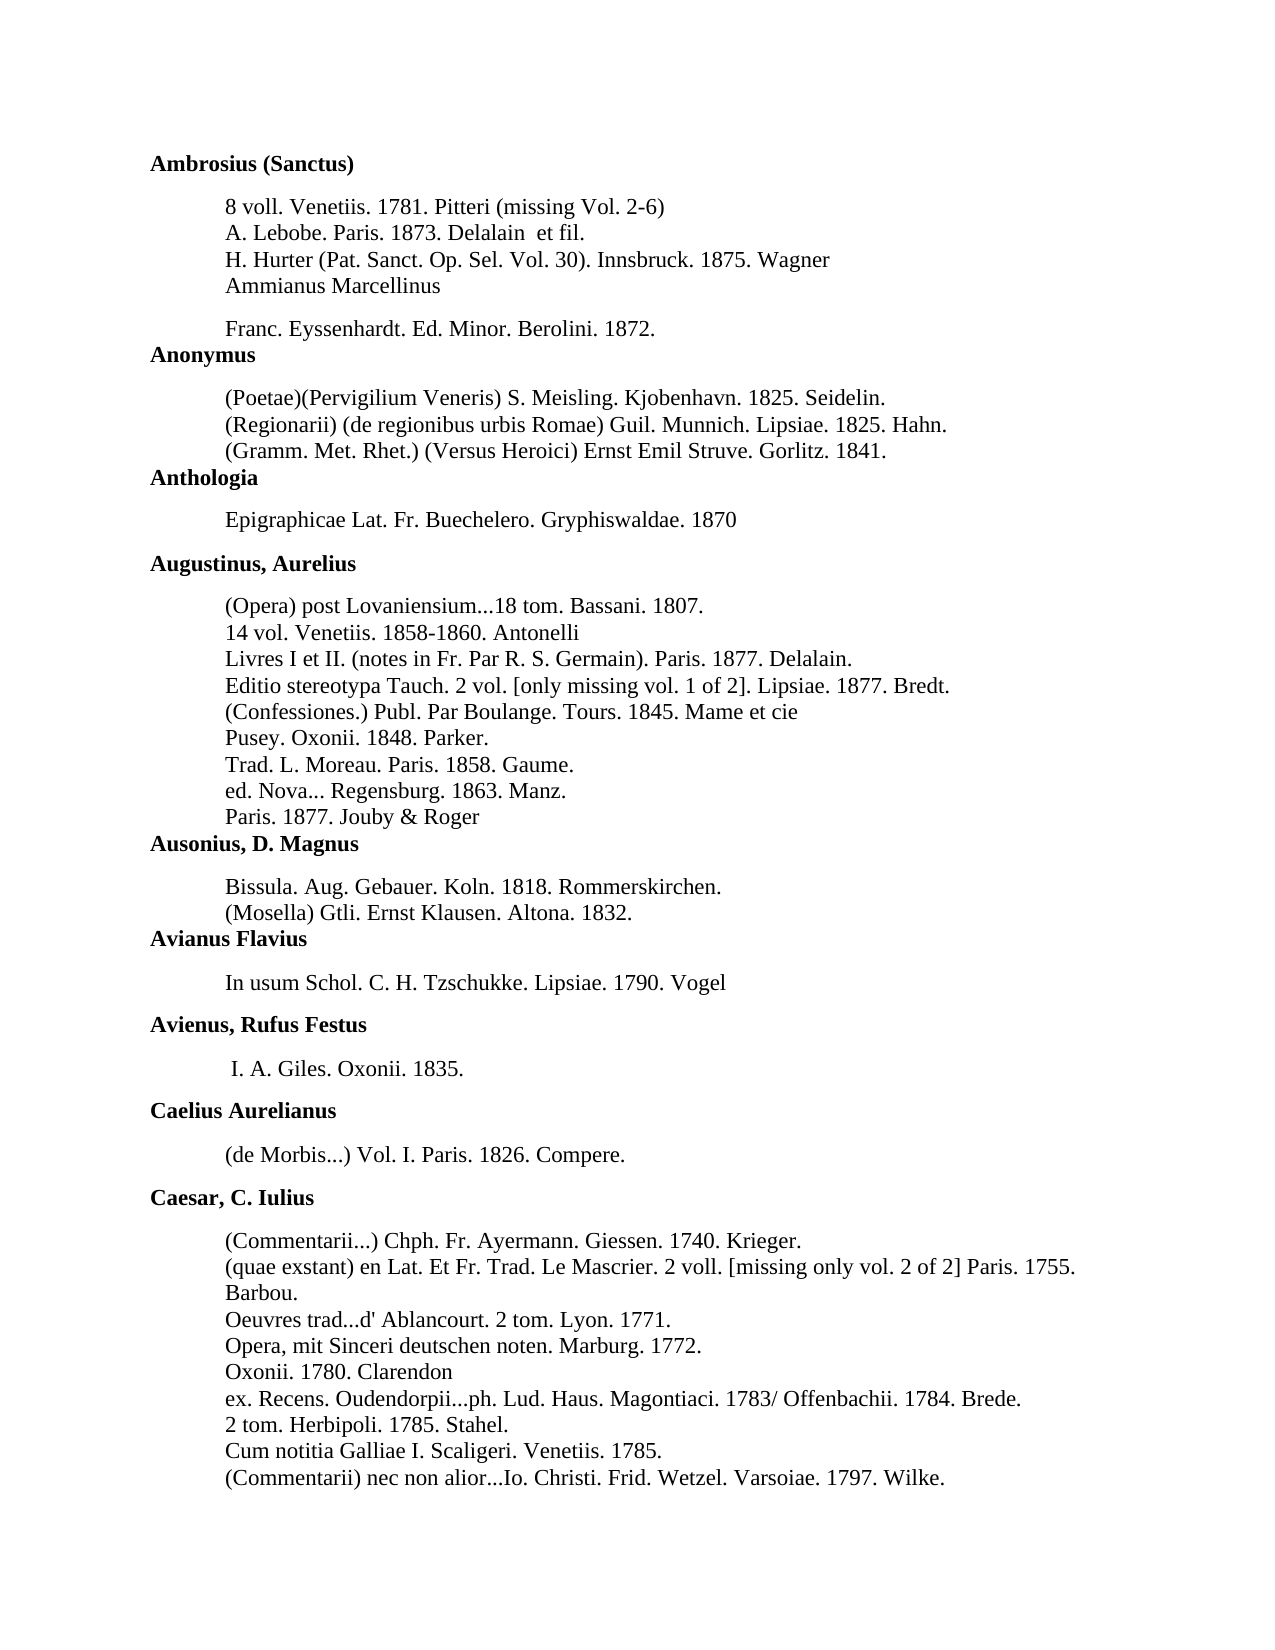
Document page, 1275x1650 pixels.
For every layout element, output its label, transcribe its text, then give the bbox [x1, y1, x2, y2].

text Pusey. Oxonii. 1848. Parker. [225, 724, 1125, 751]
text Editio stereotypa Tauch. 2 vol. [only missing vol. 1 of 2]. Lipsiae. 1877. Bredt. [225, 672, 1125, 698]
text Oeuvres trad...d' Ablancourt. 2 tom. Lyon. 1771. [225, 1306, 1125, 1332]
text (Opera) post Lovaniensium...18 tom. Bassani. 1807. [225, 593, 1125, 619]
text Oxonii. 1780. Clarendon [225, 1358, 1125, 1385]
text H. Hurter (Pat. Sanct. Op. Sel. Vol. 30). Innsbruck. 1875. Wagner [225, 246, 1125, 272]
text A. Lebobe. Paris. 1873. Delalain et fil. [225, 219, 1125, 246]
subtitle Anonymus [150, 341, 1125, 368]
text In usum Schol. C. H. Tzschukke. Lipsiae. 1790. Vogel [225, 968, 1125, 995]
text (Commentarii) nec non alior...Io. Christi. Frid. Wetzel. Varsoiae. 1797. Wilke. [225, 1464, 1125, 1490]
subtitle Caesar, C. Iulius [150, 1184, 1125, 1210]
text ex. Recens. Oudendorpii...ph. Lud. Haus. Magontiaci. 1783/ Offenbachii. 1784. Brede. [225, 1385, 1125, 1411]
text Paris. 1877. Jouby & Roger [225, 803, 1125, 830]
text 8 voll. Venetiis. 1781. Pitteri (missing Vol. 2-6) [225, 193, 1125, 219]
subtitle Anthologia [150, 463, 1125, 490]
text Cum notitia Galliae I. Scaligeri. Venetiis. 1785. [225, 1437, 1125, 1464]
text Bissula. Aug. Gebauer. Koln. 1818. Rommerskirchen. [225, 873, 1125, 899]
subtitle Caelius Aurelianus [150, 1098, 1125, 1124]
text I. A. Giles. Oxonii. 1835. [225, 1054, 1125, 1081]
text (Gramm. Met. Rhet.) (Versus Heroici) Ernst Emil Struve. Gorlitz. 1841. [225, 437, 1125, 463]
text Opera, mit Sinceri deutschen noten. Marburg. 1772. [225, 1332, 1125, 1358]
subtitle Ammianus Marcellinus [225, 272, 1125, 298]
subtitle Avienus, Rufus Festus [150, 1012, 1125, 1038]
text Epigraphicae Lat. Fr. Buechelero. Gryphiswaldae. 1870 [225, 507, 1125, 533]
text 14 vol. Venetiis. 1858-1860. Antonelli [225, 619, 1125, 645]
subtitle Ambrosius (Sanctus) [150, 150, 1125, 176]
text ed. Nova... Regensburg. 1863. Manz. [225, 777, 1125, 803]
subtitle Ausonius, D. Magnus [150, 830, 1125, 856]
text Livres I et II. (notes in Fr. Par R. S. Germain). Paris. 1877. Delalain. [225, 645, 1125, 672]
text (Poetae)(Pervigilium Veneris) S. Meisling. Kjobenhavn. 1825. Seidelin. [225, 384, 1125, 411]
subtitle Augustinus, Aurelius [150, 549, 1125, 576]
text 2 tom. Herbipoli. 1785. Stahel. [225, 1411, 1125, 1437]
text (quae exstant) en Lat. Et Fr. Trad. Le Mascrier. 2 voll. [missing only vol. 2 of 2] Paris. 1755. Barbou. [225, 1253, 1125, 1306]
text Franc. Eyssenhardt. Ed. Minor. Berolini. 1872. [225, 315, 1125, 341]
subtitle Avianus Flavius [150, 926, 1125, 952]
text Trad. L. Moreau. Paris. 1858. Gaume. [225, 751, 1125, 777]
text (Commentarii...) Chph. Fr. Ayermann. Giessen. 1740. Krieger. [225, 1227, 1125, 1253]
text (Mosella) Gtli. Ernst Klausen. Altona. 1832. [225, 899, 1125, 926]
text (Confessiones.) Publ. Par Boulange. Tours. 1845. Mame et cie [225, 698, 1125, 724]
text (de Morbis...) Vol. I. Paris. 1826. Compere. [150, 1141, 1125, 1167]
text (Regionarii) (de regionibus urbis Romae) Guil. Munnich. Lipsiae. 1825. Hahn. [225, 411, 1125, 437]
